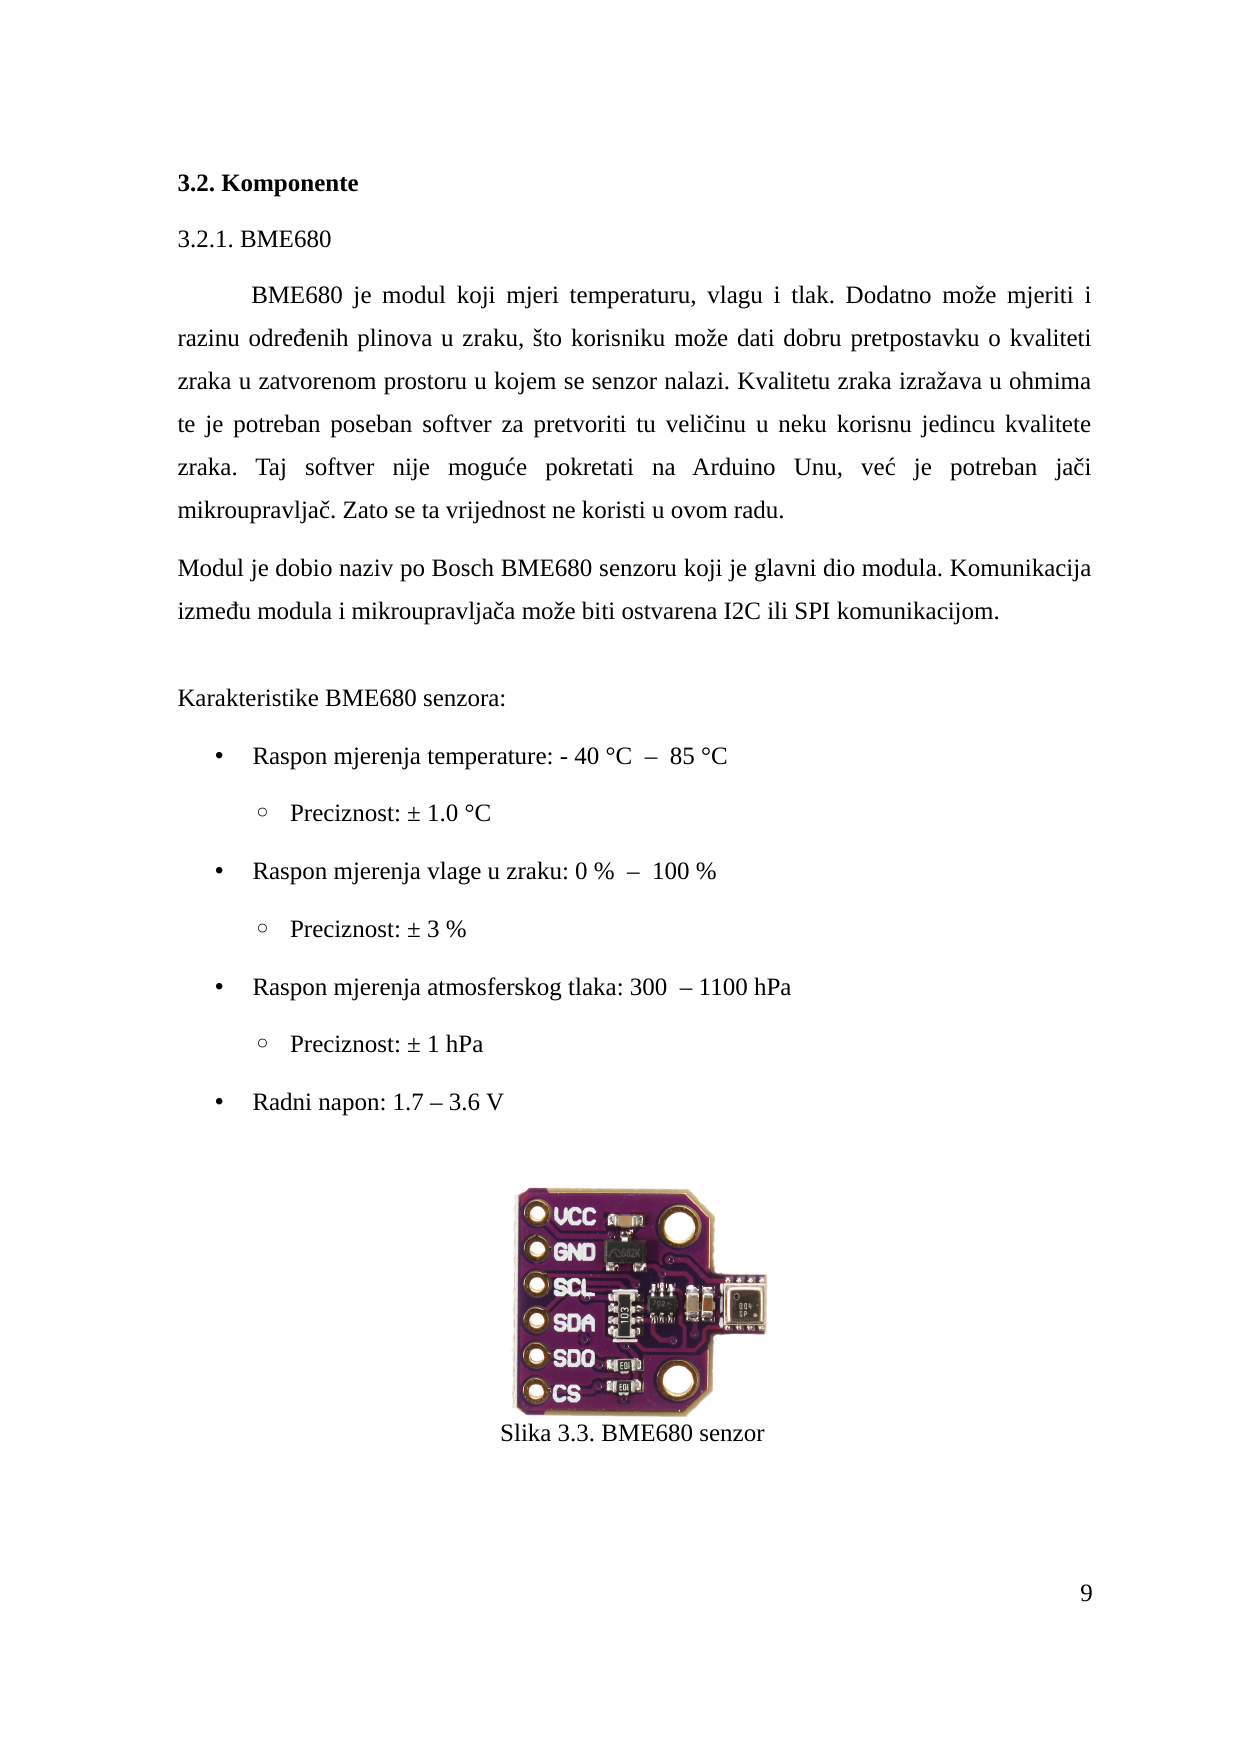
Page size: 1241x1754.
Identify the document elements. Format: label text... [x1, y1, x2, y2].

list Preciznost: ± 1.0 °C [252, 798, 1093, 827]
list Raspon mjerenja atmosferskog tlaka: 300 – 1100 hPa [215, 972, 1093, 1000]
text Modul je dobio naziv po Bosch BME680 senzoru koji je glavni dio modula. Komunikacija između modula i mikroupravljača može biti ostvarena I2C ili SPI komunikacijom. [177, 553, 1093, 625]
text Slika 3.3. BME680 senzor [500, 1419, 770, 1447]
list Raspon mjerenja temperature: - 40 °C – 85 °C [215, 741, 1093, 769]
text BME680 je modul koji mjeri temperaturu, vlagu i tlak. Dodatno može mjeriti i razinu određenih plinova u zraku, što korisniku može dati dobru pretpostavku o kvaliteti zraka u zatvorenom prostoru u kojem se senzor nalazi. Kvalitetu zraka izražava u ohmima te je potreban poseban softver za pretvoriti tu veličinu u neku korisnu jedincu kvalitete zraka. Taj softver nije moguće pokretati na Arduino Unu, već je potreban jači mikroupravljač. Zato se ta vrijednost ne koristi u ovom radu. [177, 280, 1093, 524]
list Raspon mjerenja vlage u zraku: 0 % – 100 % [215, 856, 1093, 885]
list Preciznost: ± 3 % [252, 914, 1093, 943]
subtitle 3.2.1. BME680 [177, 224, 1093, 253]
subtitle 3.2. Komponente [177, 168, 1093, 197]
list Preciznost: ± 1 hPa [252, 1029, 1093, 1058]
list Radni napon: 1.7 – 3.6 V [215, 1087, 1093, 1116]
text Karakteristike BME680 senzora: [177, 683, 1093, 712]
picture [500, 1168, 770, 1419]
